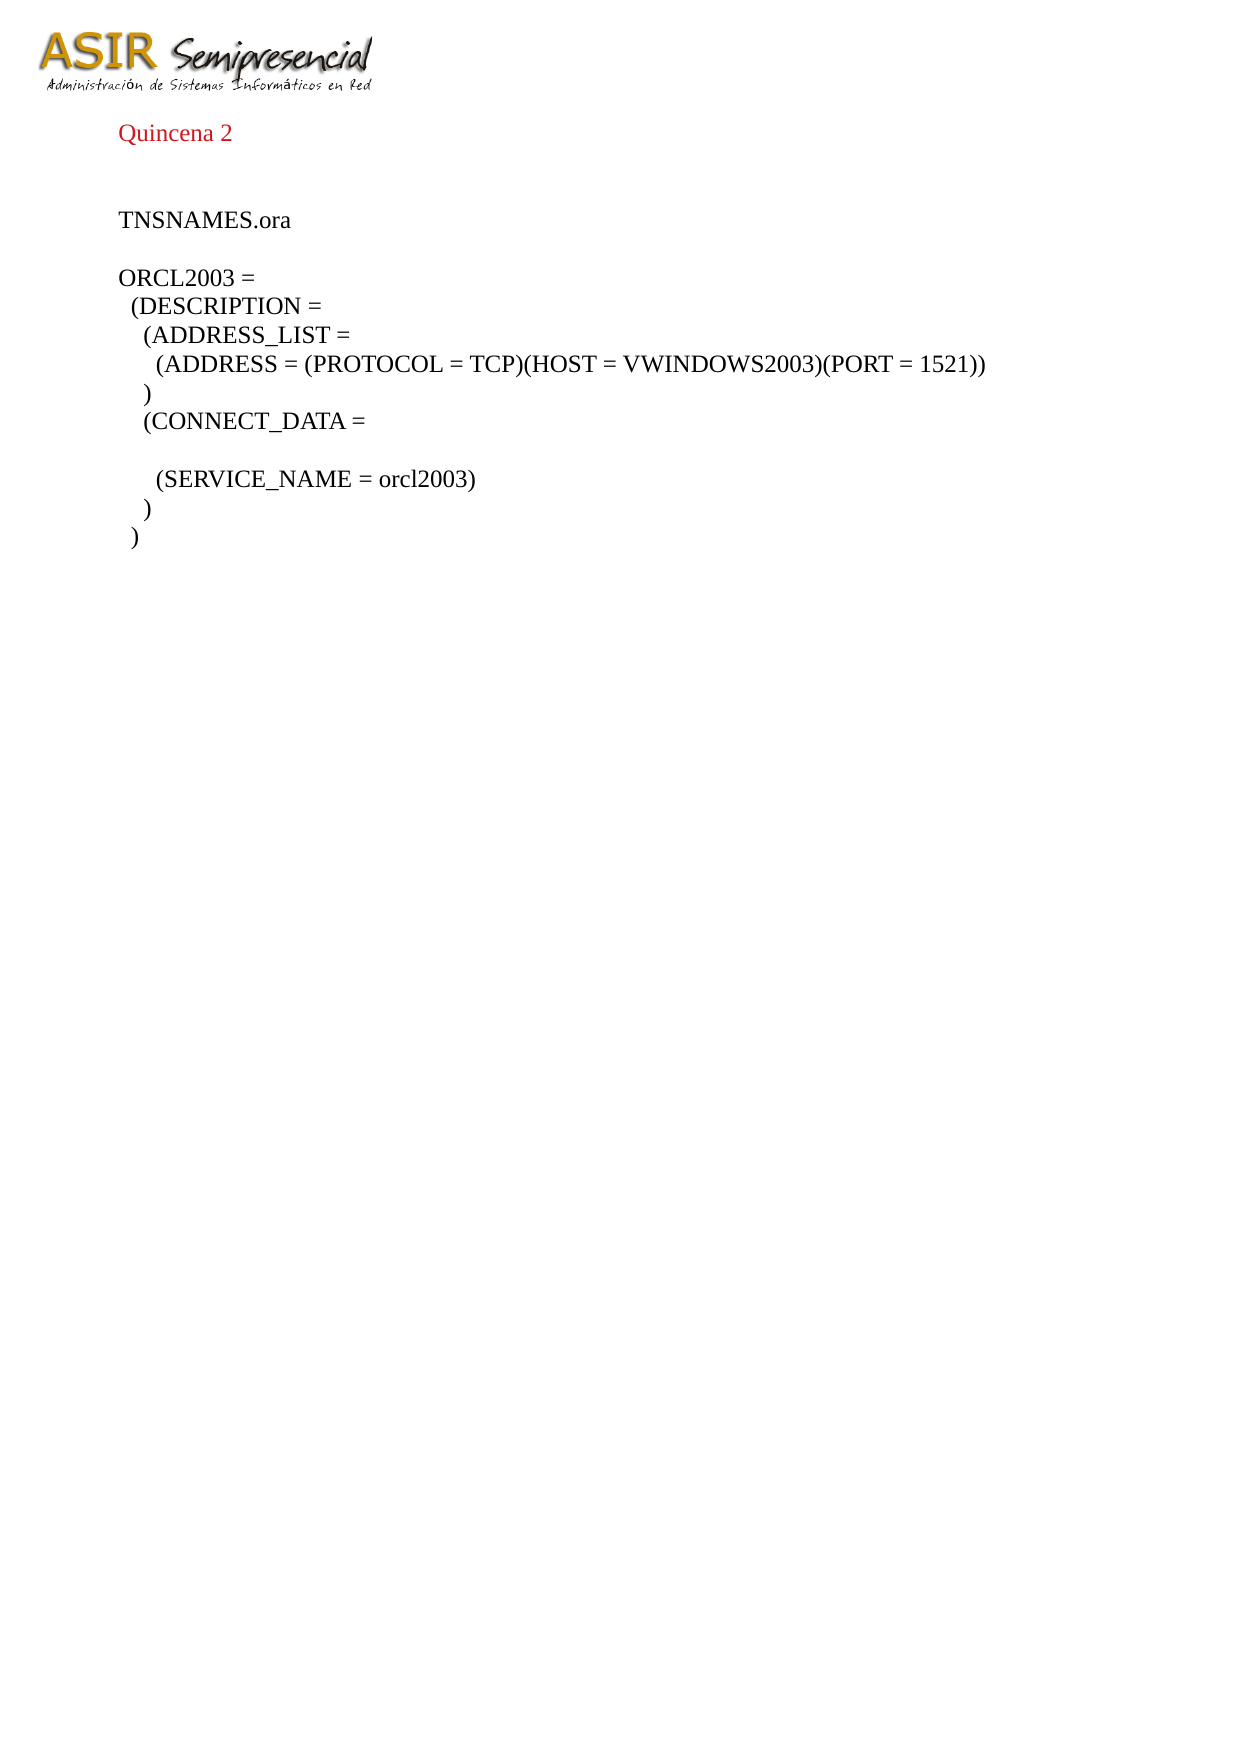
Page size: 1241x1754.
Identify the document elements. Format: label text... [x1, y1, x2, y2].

text ) [118, 493, 1122, 521]
text (SERVICE_NAME = orcl2003) [118, 464, 1122, 493]
text ) [118, 378, 1122, 406]
picture [38, 31, 373, 98]
text (ADDRESS = (PROTOCOL = TCP)(HOST = VWINDOWS2003)(PORT = 1521)) [118, 349, 1122, 378]
text (ADDRESS_LIST = [118, 320, 1122, 349]
text ) [118, 521, 1122, 550]
text ORCL2003 = [118, 263, 1122, 291]
text (CONNECT_DATA = [118, 406, 1122, 435]
text TNSNAMES.ora [118, 205, 1122, 234]
text (DESCRIPTION = [118, 291, 1122, 320]
